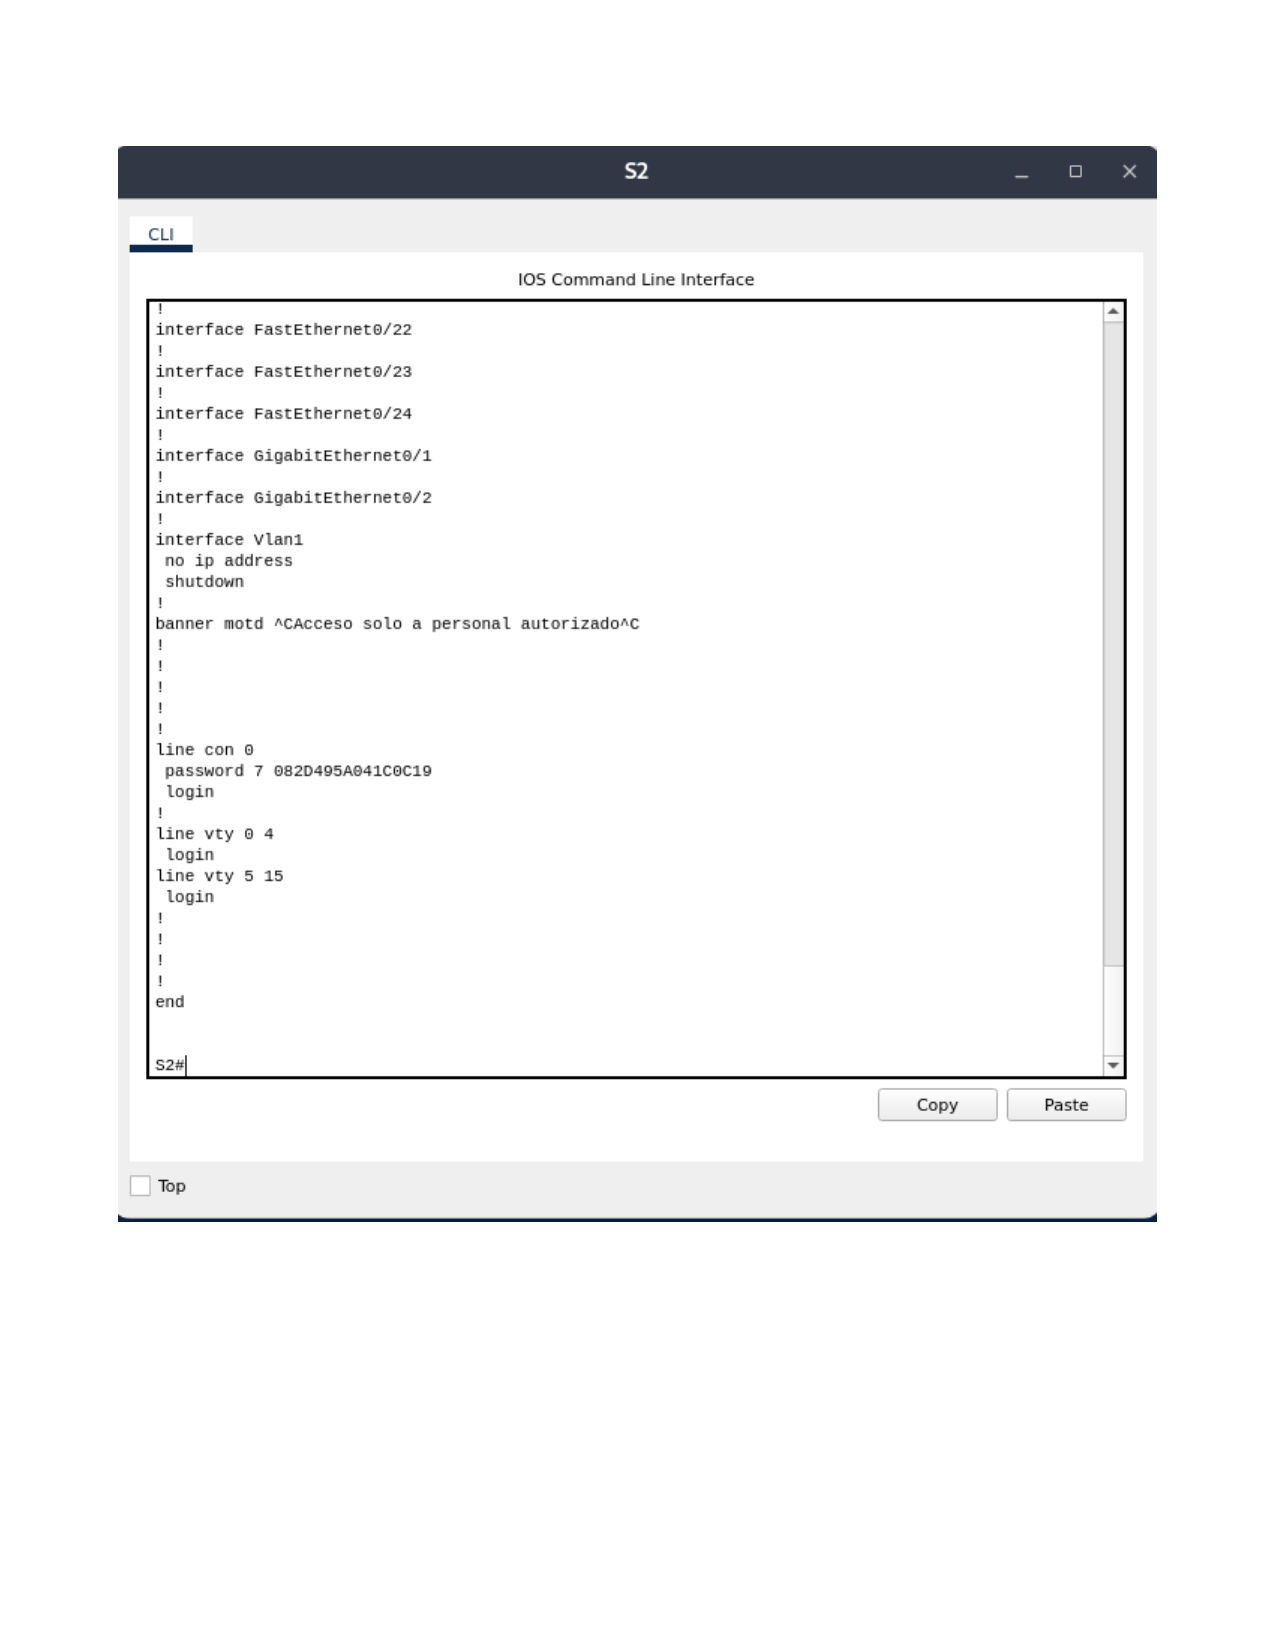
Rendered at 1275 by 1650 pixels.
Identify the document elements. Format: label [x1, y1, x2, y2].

picture [118, 146, 1157, 1222]
